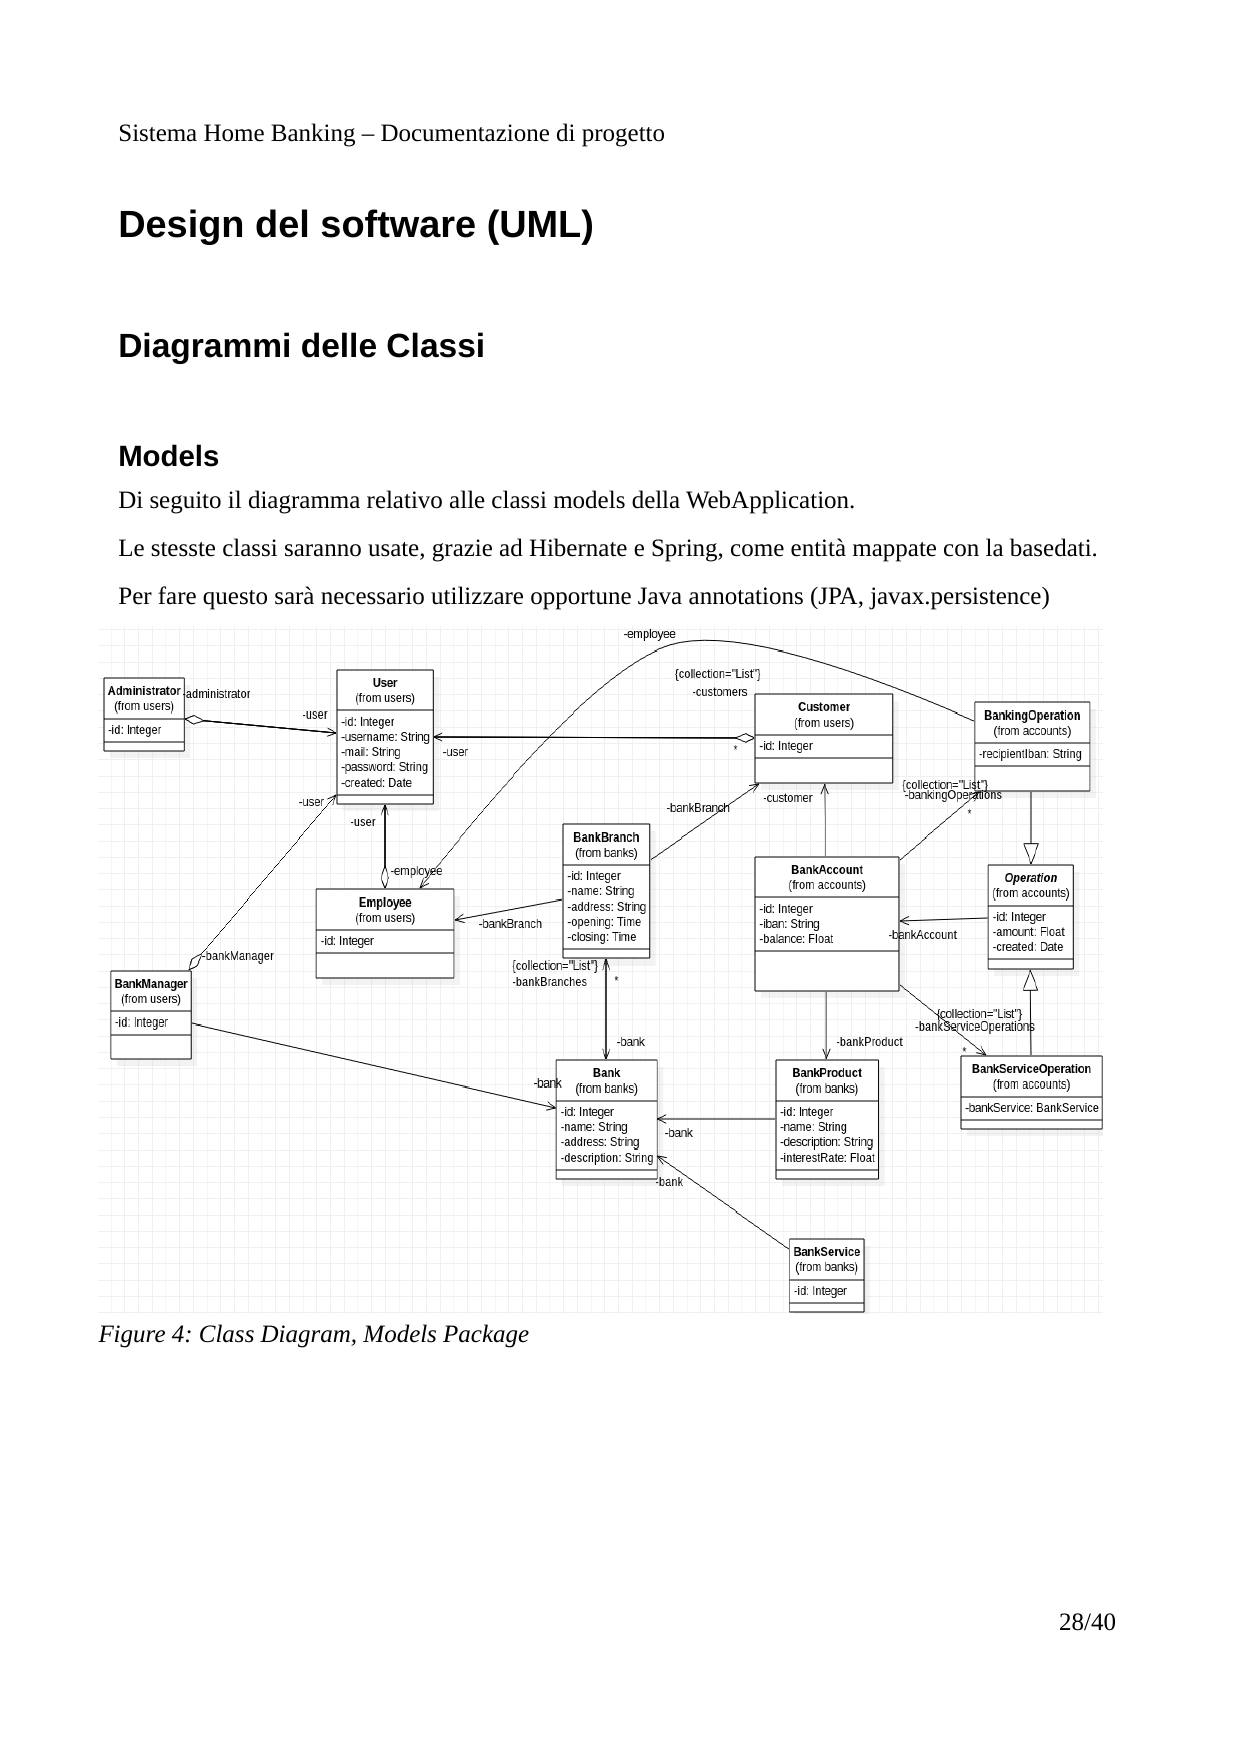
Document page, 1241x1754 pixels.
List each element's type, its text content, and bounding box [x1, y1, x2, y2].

text Le stesste classi saranno usate, grazie ad Hibernate e Spring, come entità mappate con la basedati. [118, 533, 1123, 562]
subtitle Design del software (UML) [118, 201, 1123, 245]
subtitle Diagrammi delle Classi [118, 326, 1123, 364]
text Figure 4: Class Diagram, Models Package [98, 627, 1141, 1348]
text Per fare questo sarà necessario utilizzare opportune Java annotations (JPA, javax.persistence) [118, 581, 1123, 609]
subtitle Models [118, 439, 1123, 473]
picture [98, 626, 1103, 1314]
text Di seguito il diagramma relativo alle classi models della WebApplication. [118, 486, 1123, 514]
